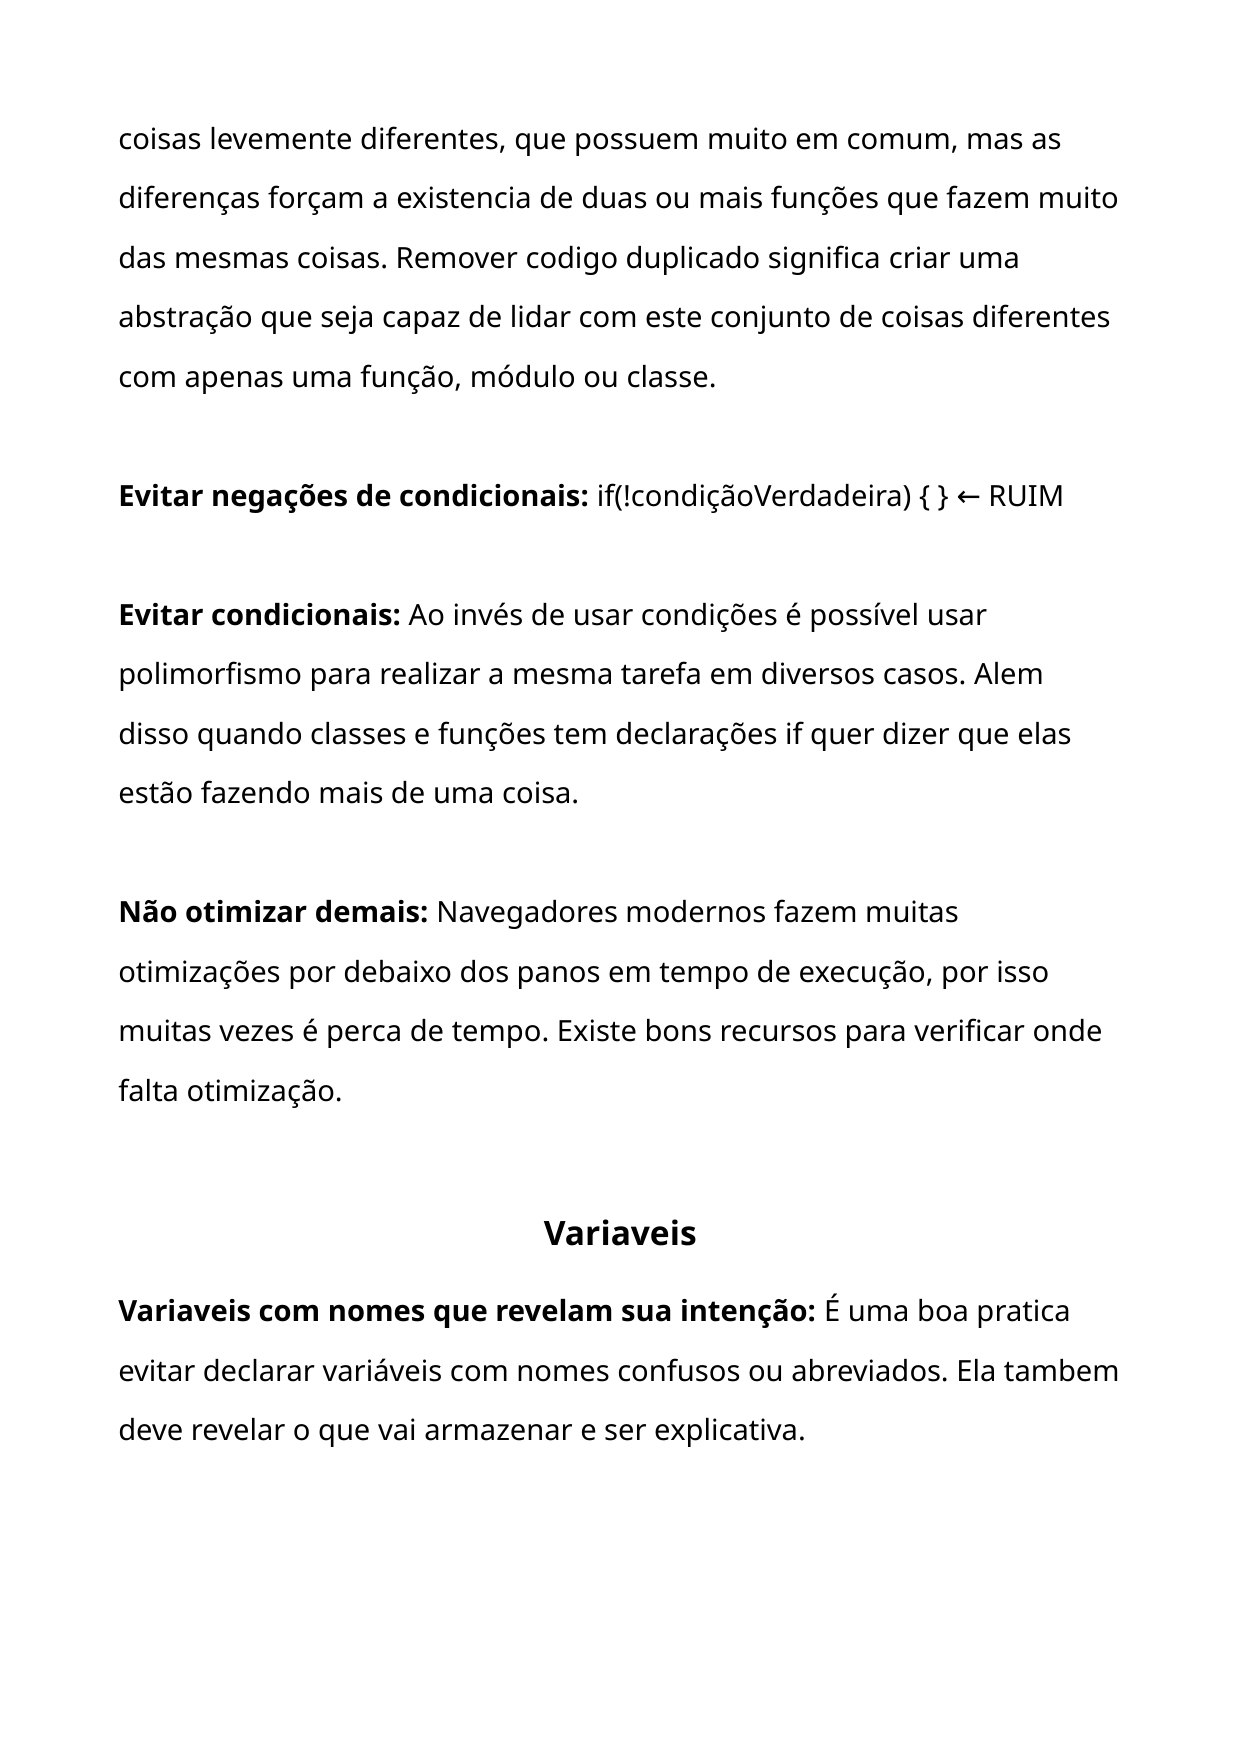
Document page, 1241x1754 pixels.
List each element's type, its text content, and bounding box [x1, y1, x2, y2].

text Evitar negações de condicionais: if(!condiçãoVerdadeira) { } ← RUIM [118, 475, 1122, 515]
subtitle Variaveis [118, 1209, 1122, 1255]
text Evitar condicionais: Ao invés de usar condições é possível usar polimorfismo para realizar a mesma tarefa em diversos casos. Alem disso quando classes e funções tem declarações if quer dizer que elas estão fazendo mais de uma coisa. [118, 594, 1122, 812]
text Não otimizar demais: Navegadores modernos fazem muitas otimizações por debaixo dos panos em tempo de execução, por isso muitas vezes é perca de tempo. Existe bons recursos para verificar onde falta otimização. [118, 891, 1122, 1109]
text Variaveis com nomes que revelam sua intenção: É uma boa pratica evitar declarar variáveis com nomes confusos ou abreviados. Ela tambem deve revelar o que vai armazenar e ser explicativa. [118, 1291, 1122, 1449]
text coisas levemente diferentes, que possuem muito em comum, mas as diferenças forçam a existencia de duas ou mais funções que fazem muito das mesmas coisas. Remover codigo duplicado significa criar uma abstração que seja capaz de lidar com este conjunto de coisas diferentes com apenas uma função, módulo ou classe. [118, 118, 1122, 396]
